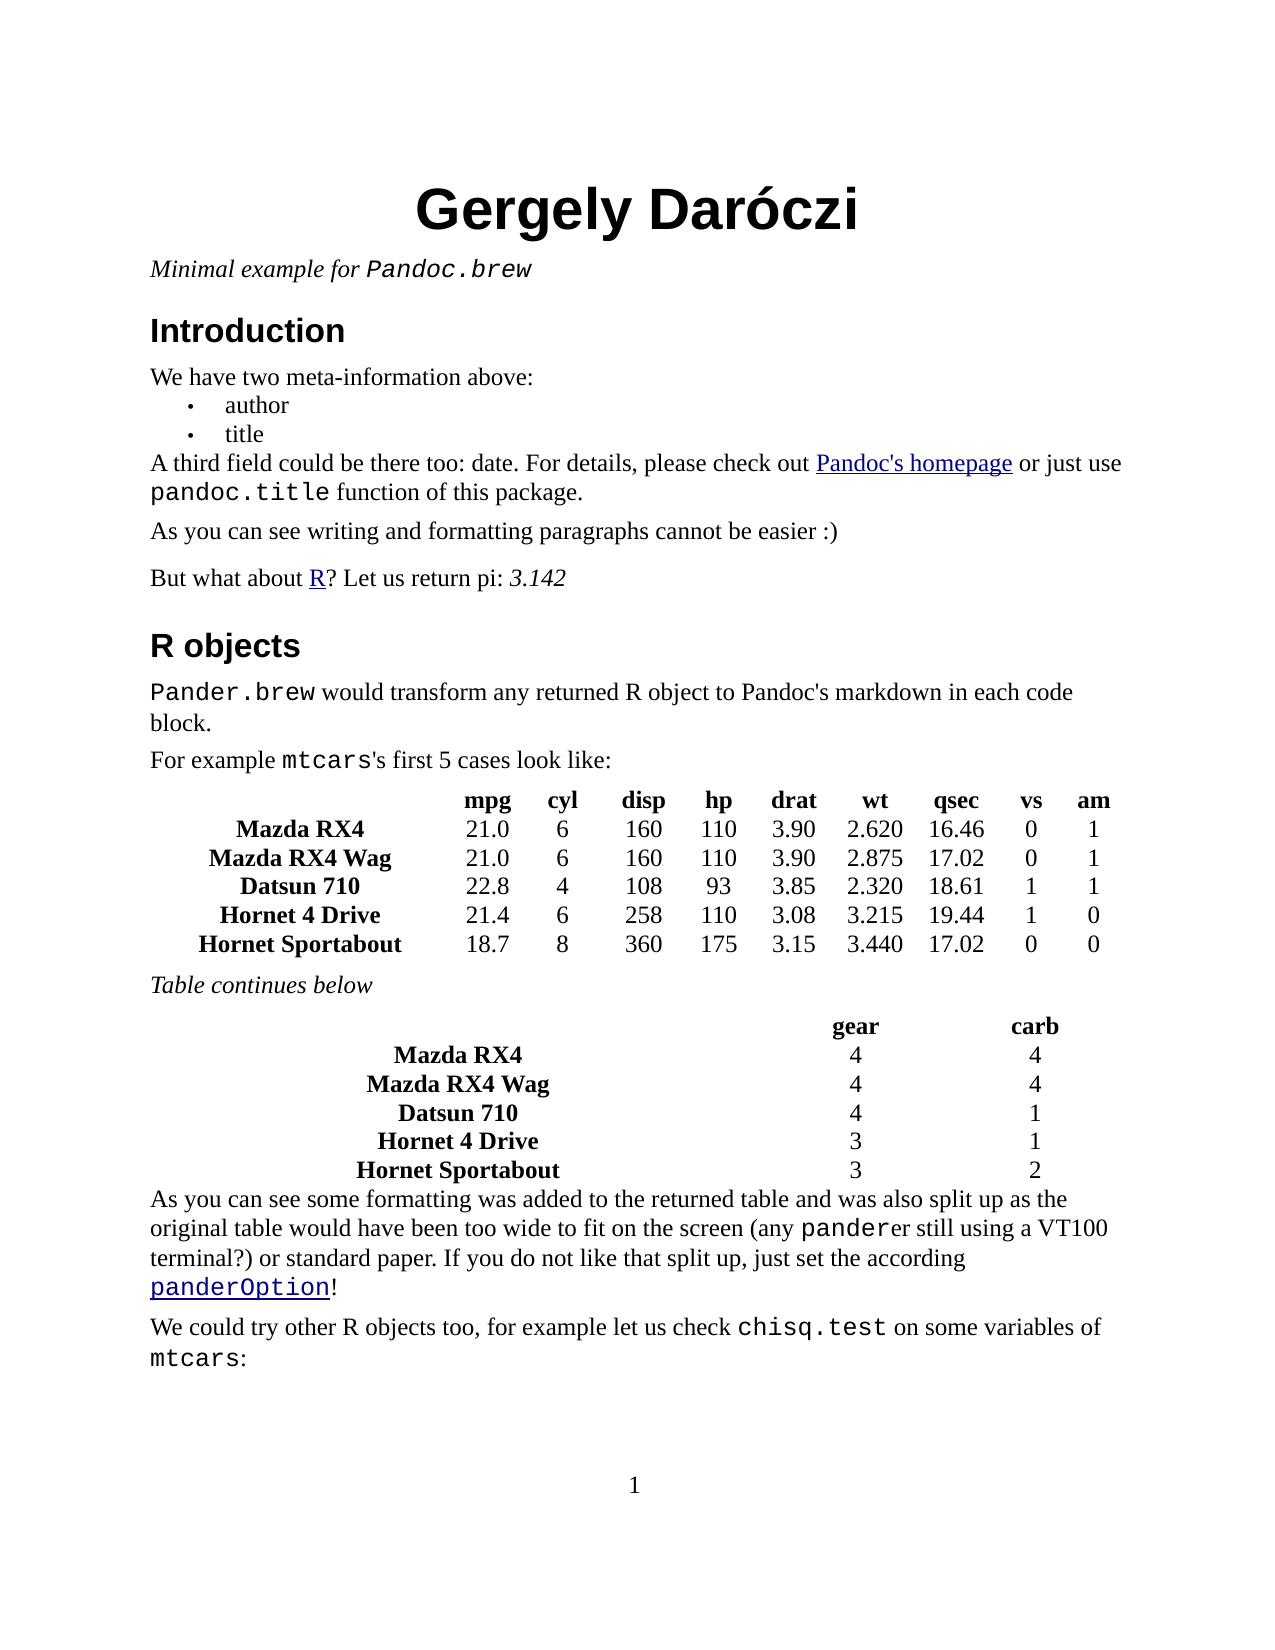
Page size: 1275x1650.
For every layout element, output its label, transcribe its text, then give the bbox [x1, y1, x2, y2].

table_cell 2.320 [838, 871, 912, 900]
table_cell 6 [525, 900, 600, 929]
subtitle Introduction [150, 310, 1125, 349]
table_header vs [1000, 785, 1062, 814]
table_header gear [766, 1011, 945, 1040]
table_cell 18.7 [450, 929, 525, 958]
table_cell Hornet Sportabout [150, 929, 450, 958]
text A third field could be there too: date. For details, please check out Pandoc's homepage or just use pandoc.title function of this package. [150, 448, 1125, 507]
table_cell 3.90 [750, 814, 837, 843]
list title [187, 419, 1125, 448]
text As you can see some formatting was added to the returned table and was also split up as the original table would have been too wide to fit on the screen (any panderer still using a VT100 terminal?) or standard paper. If you do not like that split up, just set the according panderOption! [150, 1184, 1125, 1303]
table_header cyl [525, 785, 600, 814]
table_cell Hornet Sportabout [150, 1155, 766, 1184]
table_cell 21.4 [450, 900, 525, 929]
table_cell 4 [766, 1098, 945, 1126]
table_cell 1 [945, 1098, 1125, 1126]
table_cell 1 [1063, 843, 1125, 871]
table_cell 22.8 [450, 871, 525, 900]
table_cell Datsun 710 [150, 1098, 766, 1126]
table_cell 1 [1000, 900, 1062, 929]
table_cell 1 [1063, 814, 1125, 843]
table_cell 17.02 [913, 929, 1000, 958]
text As you can see writing and formatting paragraphs cannot be easier :) [150, 516, 1125, 545]
text Minimal example for Pandoc.brew [150, 254, 1125, 285]
table_cell 0 [1063, 929, 1125, 958]
text Pander.brew would transform any returned R object to Pandoc's markdown in each code block. [150, 677, 1125, 736]
table_cell 258 [600, 900, 687, 929]
table_cell 4 [945, 1069, 1125, 1098]
table_cell 0 [1063, 900, 1125, 929]
table_cell 16.46 [913, 814, 1000, 843]
table_cell 160 [600, 843, 687, 871]
table_cell 3.440 [838, 929, 912, 958]
table_cell 4 [766, 1069, 945, 1098]
table_cell 93 [688, 871, 750, 900]
table_cell Mazda RX4 [150, 814, 450, 843]
table_cell 17.02 [913, 843, 1000, 871]
table_header carb [945, 1011, 1125, 1040]
table_cell 2.620 [838, 814, 912, 843]
table_cell 3 [766, 1126, 945, 1155]
table_cell Mazda RX4 Wag [150, 843, 450, 871]
text But what about R? Let us return pi: 3.142 [150, 563, 1125, 592]
table_cell 3.85 [750, 871, 837, 900]
table_cell 3.08 [750, 900, 837, 929]
table_cell 110 [688, 814, 750, 843]
table_cell 4 [766, 1040, 945, 1069]
table_cell 1 [1063, 871, 1125, 900]
table_cell 3.15 [750, 929, 837, 958]
table_cell 0 [1000, 929, 1062, 958]
table_cell 1 [945, 1126, 1125, 1155]
table_cell 8 [525, 929, 600, 958]
title Gergely Daróczi [150, 175, 1125, 242]
table_cell Mazda RX4 Wag [150, 1069, 766, 1098]
text For example mtcars's first 5 cases look like: [150, 745, 1125, 776]
table_cell 4 [945, 1040, 1125, 1069]
table_cell Datsun 710 [150, 871, 450, 900]
table_cell 6 [525, 843, 600, 871]
table_header qsec [913, 785, 1000, 814]
table_cell 175 [688, 929, 750, 958]
table_cell 0 [1000, 814, 1062, 843]
list author [187, 390, 1125, 419]
table_cell 21.0 [450, 843, 525, 871]
table_cell 2.875 [838, 843, 912, 871]
table_cell Mazda RX4 [150, 1040, 766, 1069]
table_cell 3.215 [838, 900, 912, 929]
table_header drat [750, 785, 837, 814]
table_cell 1 [1000, 871, 1062, 900]
table_cell Hornet 4 Drive [150, 1126, 766, 1155]
table_cell 3 [766, 1155, 945, 1184]
text We have two meta-information above: [150, 362, 1125, 390]
table_cell 110 [688, 843, 750, 871]
table_cell 18.61 [913, 871, 1000, 900]
table_header hp [688, 785, 750, 814]
table_cell Hornet 4 Drive [150, 900, 450, 929]
table_cell 110 [688, 900, 750, 929]
table_cell 360 [600, 929, 687, 958]
table_cell 160 [600, 814, 687, 843]
table_header mpg [450, 785, 525, 814]
table_header [150, 1011, 766, 1040]
table_cell 21.0 [450, 814, 525, 843]
table_cell 6 [525, 814, 600, 843]
subtitle R objects [150, 626, 1125, 664]
text Table continues below [150, 970, 1125, 999]
table_cell 108 [600, 871, 687, 900]
table_header am [1063, 785, 1125, 814]
table_cell 0 [1000, 843, 1062, 871]
table_cell 2 [945, 1155, 1125, 1184]
table_cell 4 [525, 871, 600, 900]
text We could try other R objects too, for example let us check chisq.test on some variables of mtcars: [150, 1312, 1125, 1374]
table_cell 3.90 [750, 843, 837, 871]
table_header [150, 785, 450, 814]
table_cell 19.44 [913, 900, 1000, 929]
table_header wt [838, 785, 912, 814]
table_header disp [600, 785, 687, 814]
